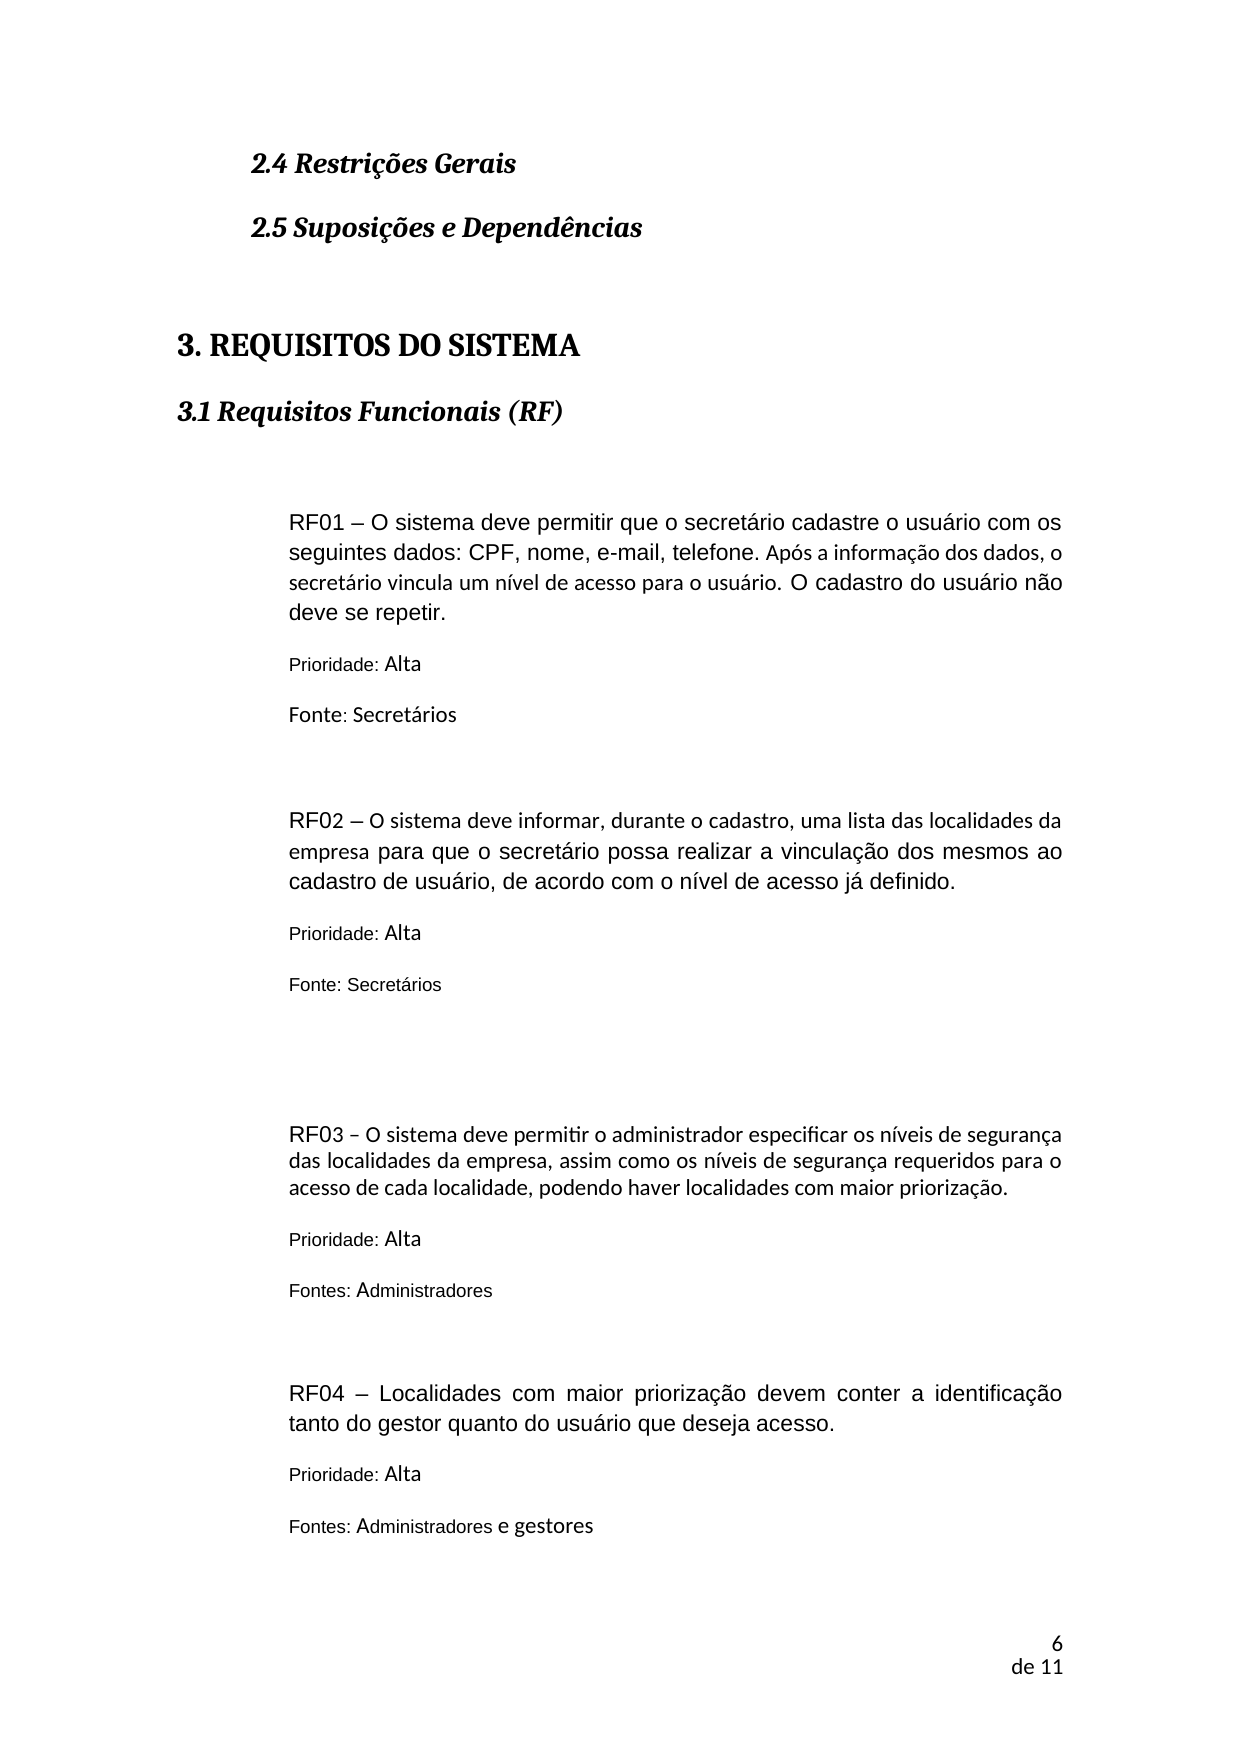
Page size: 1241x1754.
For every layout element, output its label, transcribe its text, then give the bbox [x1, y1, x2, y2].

text RF04 – Localidades com maior priorização devem conter a identificação tanto do gestor quanto do usuário que deseja acesso. [288, 1381, 1063, 1436]
text Prioridade: Alta [288, 923, 1063, 946]
text Fontes: Administradores [288, 1281, 1063, 1303]
subtitle 2.5 Suposições e Dependências [251, 211, 1063, 245]
text Fonte: Secretários [288, 974, 1063, 995]
text RF03 – O sistema deve permitir o administrador especificar os níveis de segurança das localidades da empresa, assim como os níveis de segurança requeridos para o acesso de cada localidade, podendo haver localidades com maior priorização. [288, 1122, 1063, 1201]
text RF01 – O sistema deve permitir que o secretário cadastre o usuário com os seguintes dados: CPF, nome, e-mail, telefone. Após a informação dos dados, o secretário vincula um nível de acesso para o usuário. O cadastro do usuário não deve se repetir. [288, 510, 1063, 625]
subtitle 3. REQUISITOS DO SISTEMA [177, 326, 1063, 364]
text Prioridade: Alta [288, 1465, 1063, 1488]
text RF02 – O sistema deve informar, durante o cadastro, uma lista das localidades da empresa para que o secretário possa realizar a vinculação dos mesmos ao cadastro de usuário, de acordo com o nível de acesso já definido. [288, 808, 1063, 894]
subtitle 3.1 Requisitos Funcionais (RF) [177, 395, 1063, 429]
text Prioridade: Alta [288, 654, 1063, 677]
text Fontes: Administradores e gestores [288, 1516, 1063, 1539]
text Prioridade: Alta [288, 1229, 1063, 1252]
text Fonte: Secretários [288, 706, 1063, 728]
subtitle 2.4 Restrições Gerais [251, 148, 1063, 181]
